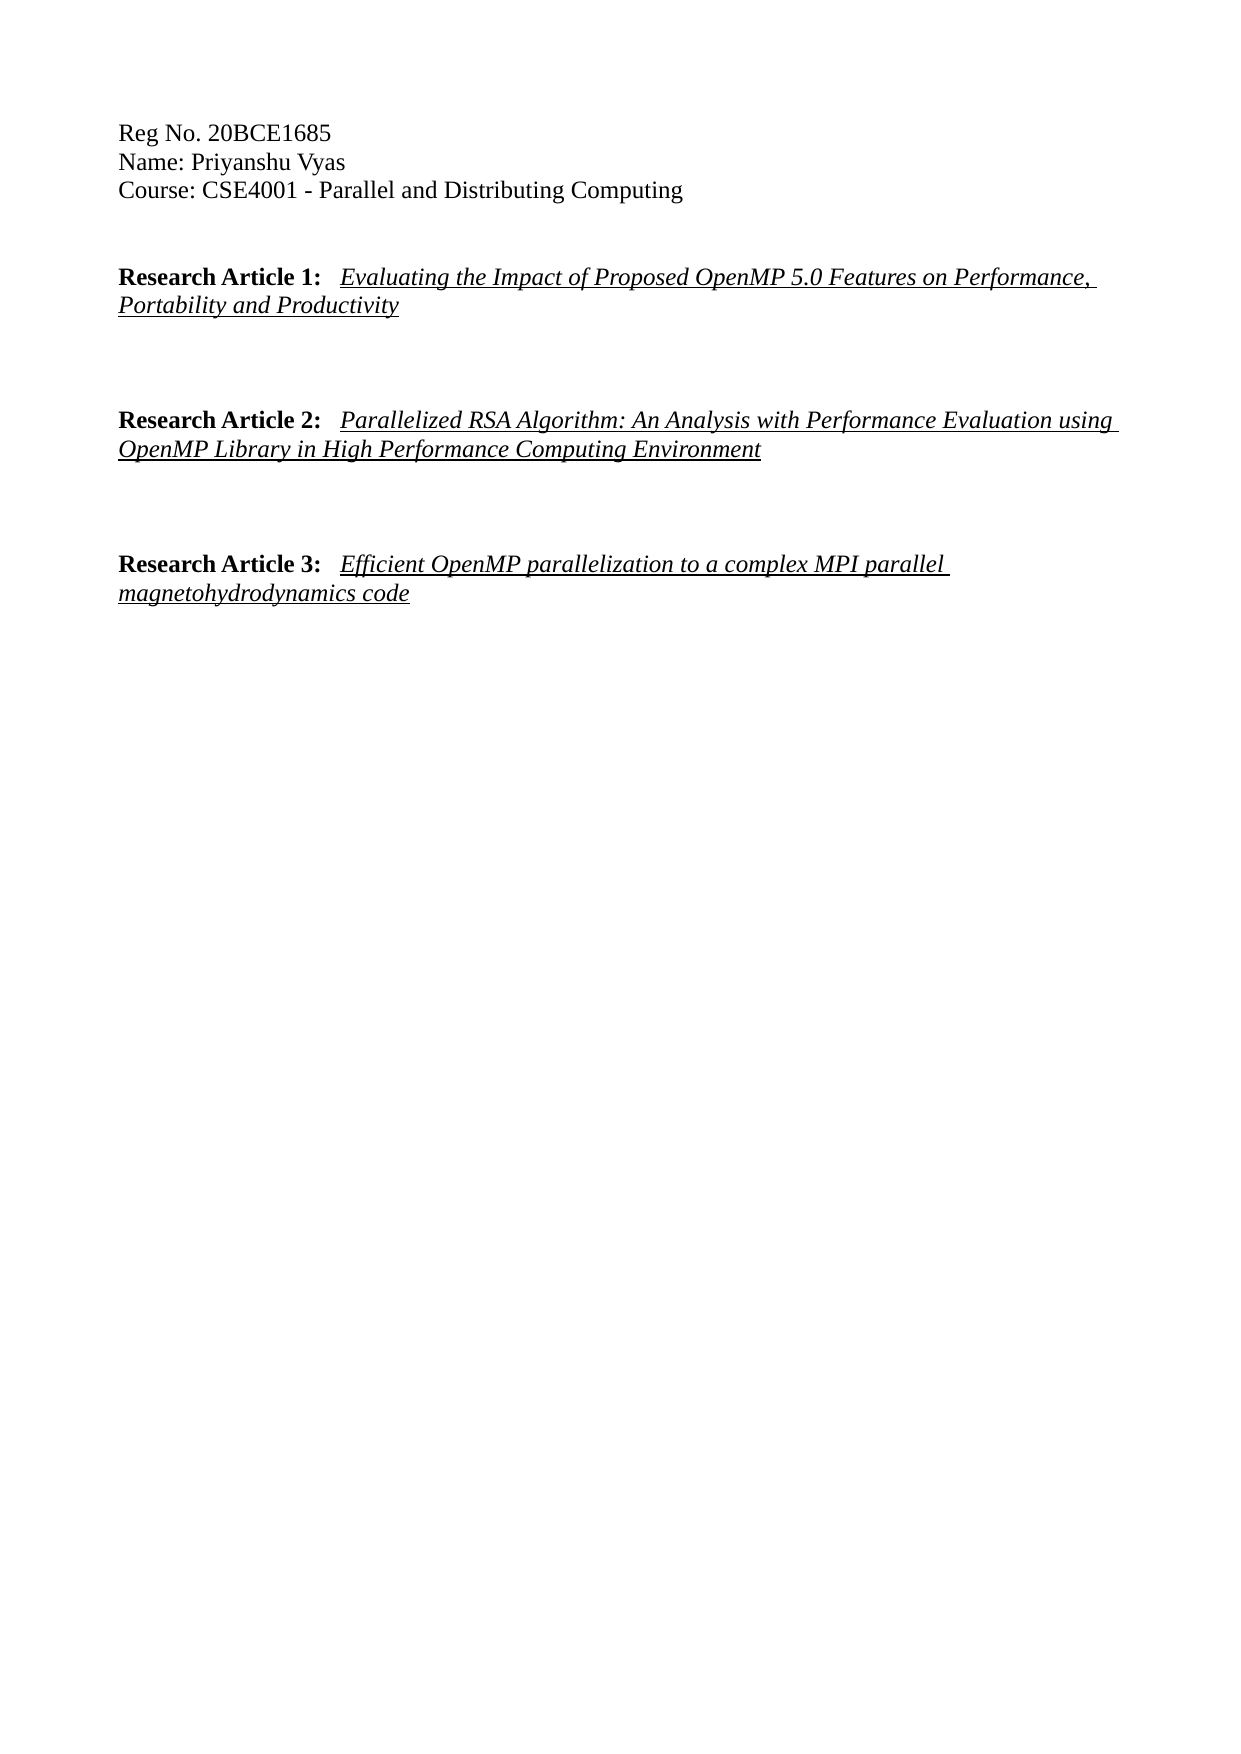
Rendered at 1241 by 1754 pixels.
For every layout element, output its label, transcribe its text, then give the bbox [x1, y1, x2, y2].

text Research Article 1: Evaluating the Impact of Proposed OpenMP 5.0 Features on Performance, Portability and Productivity [118, 262, 1122, 319]
text Reg No. 20BCE1685 [118, 118, 1122, 147]
text Name: Priyanshu Vyas [118, 147, 1122, 176]
text Research Article 3: Efficient OpenMP parallelization to a complex MPI parallel magnetohydrodynamics code [118, 549, 1122, 607]
text Course: CSE4001 - Parallel and Distributing Computing [118, 176, 1122, 204]
text Research Article 2: Parallelized RSA Algorithm: An Analysis with Performance Evaluation using OpenMP Library in High Performance Computing Environment [118, 406, 1122, 463]
